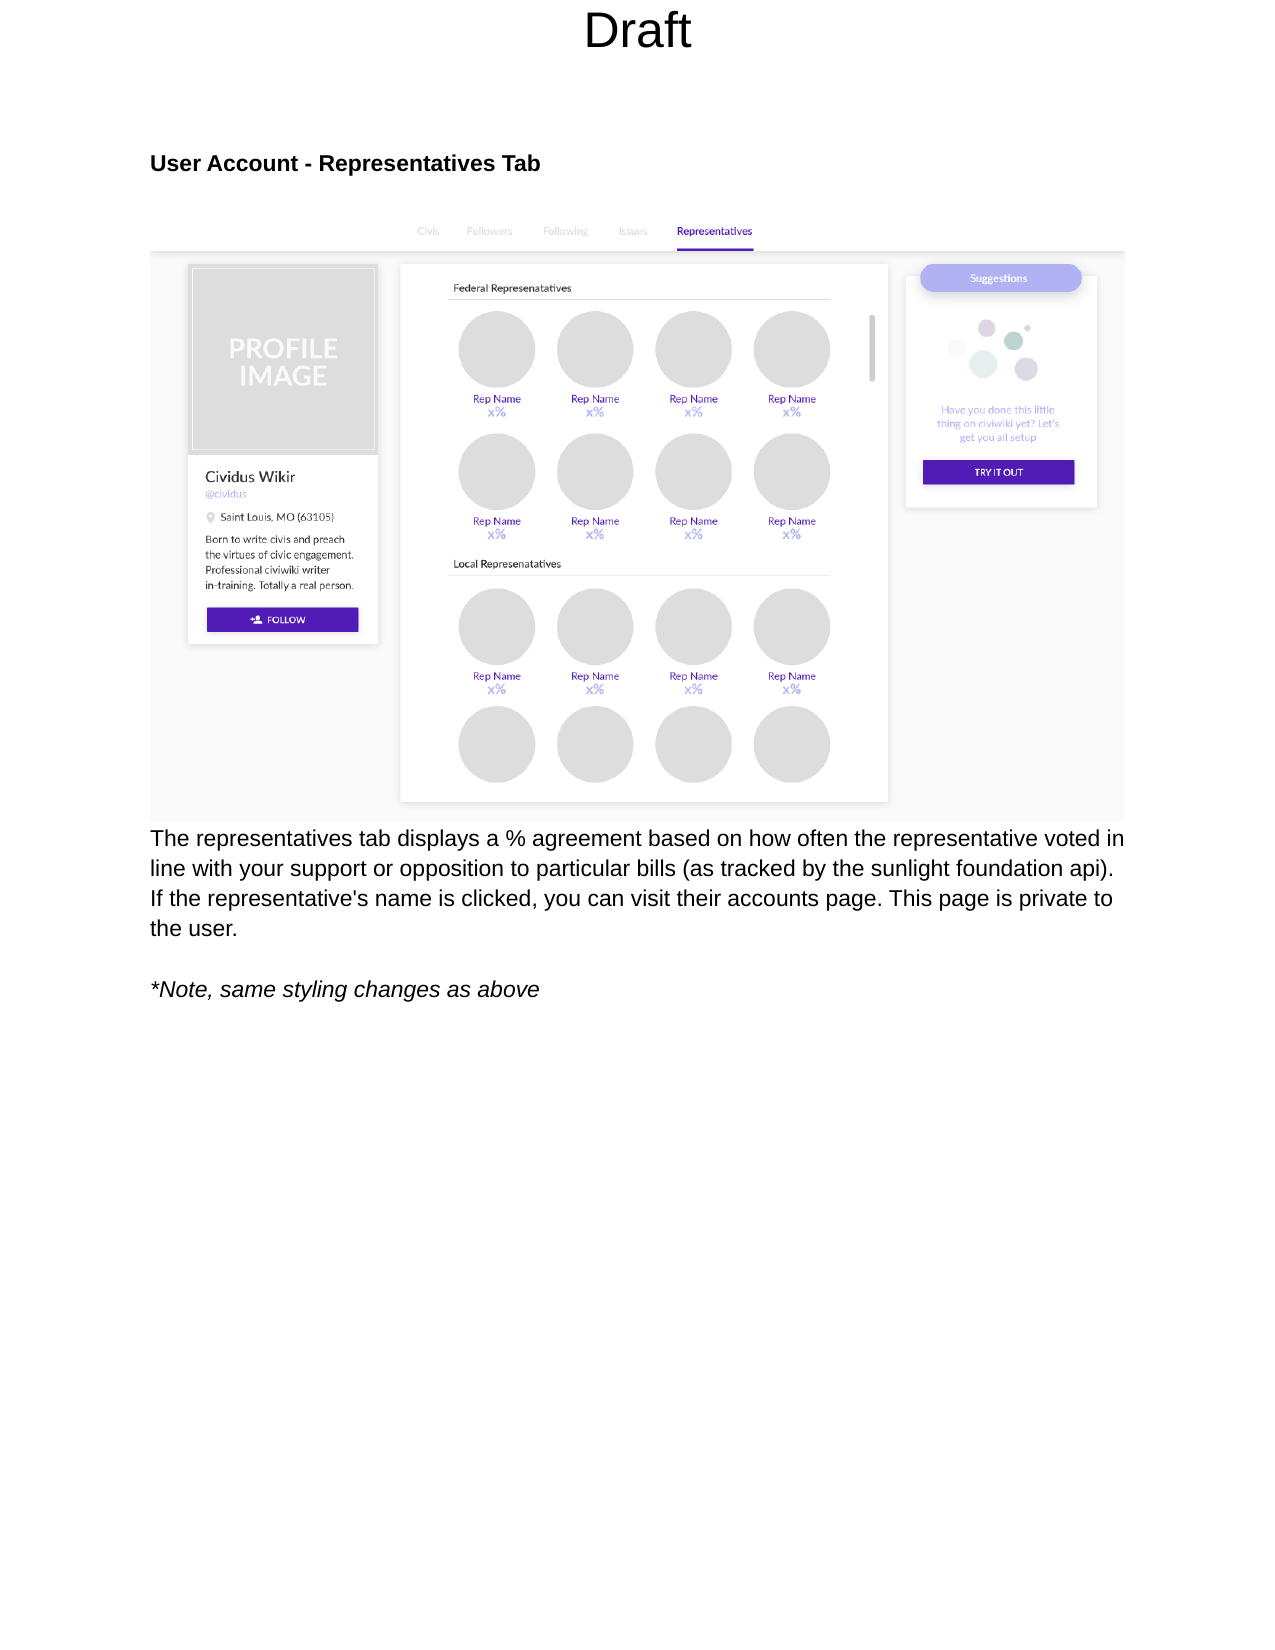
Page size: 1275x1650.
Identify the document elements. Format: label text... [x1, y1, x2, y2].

text The representatives tab displays a % agreement based on how often the representative voted in line with your support or opposition to particular bills (as tracked by the sunlight foundation api). If the representative's name is clicked, you can visit their accounts page. This page is private to the user. [150, 825, 1125, 942]
text *Note, same styling changes as above [150, 976, 1125, 1002]
text User Account - Representatives Tab [150, 150, 1125, 176]
picture [150, 210, 1125, 821]
